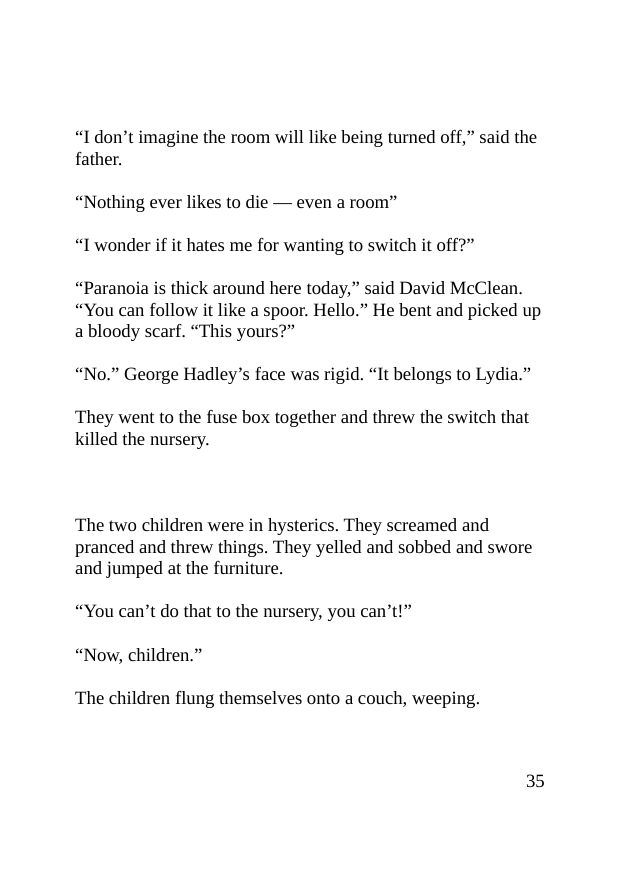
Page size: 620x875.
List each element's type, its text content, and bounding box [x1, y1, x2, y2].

text “I don’t imagine the room will like being turned off,” said the father. “Nothing ever likes to die — even a room” “I wonder if it hates me for wanting to switch it off?” “Paranoia is thick around here today,” said David McClean. “You can follow it like a spoor. Hello.” He bent and picked up a bloody scarf. “This yours?” “No.” George Hadley’s face was rigid. “It belongs to Lydia.” They went to the fuse box together and threw the switch that killed the nursery. The two children were in hysterics. They screamed and pranced and threw things. They yelled and sobbed and swore and jumped at the furniture. “You can’t do that to the nursery, you can’t!” “Now, children.” The children flung themselves onto a couch, weeping. [75, 126, 544, 730]
